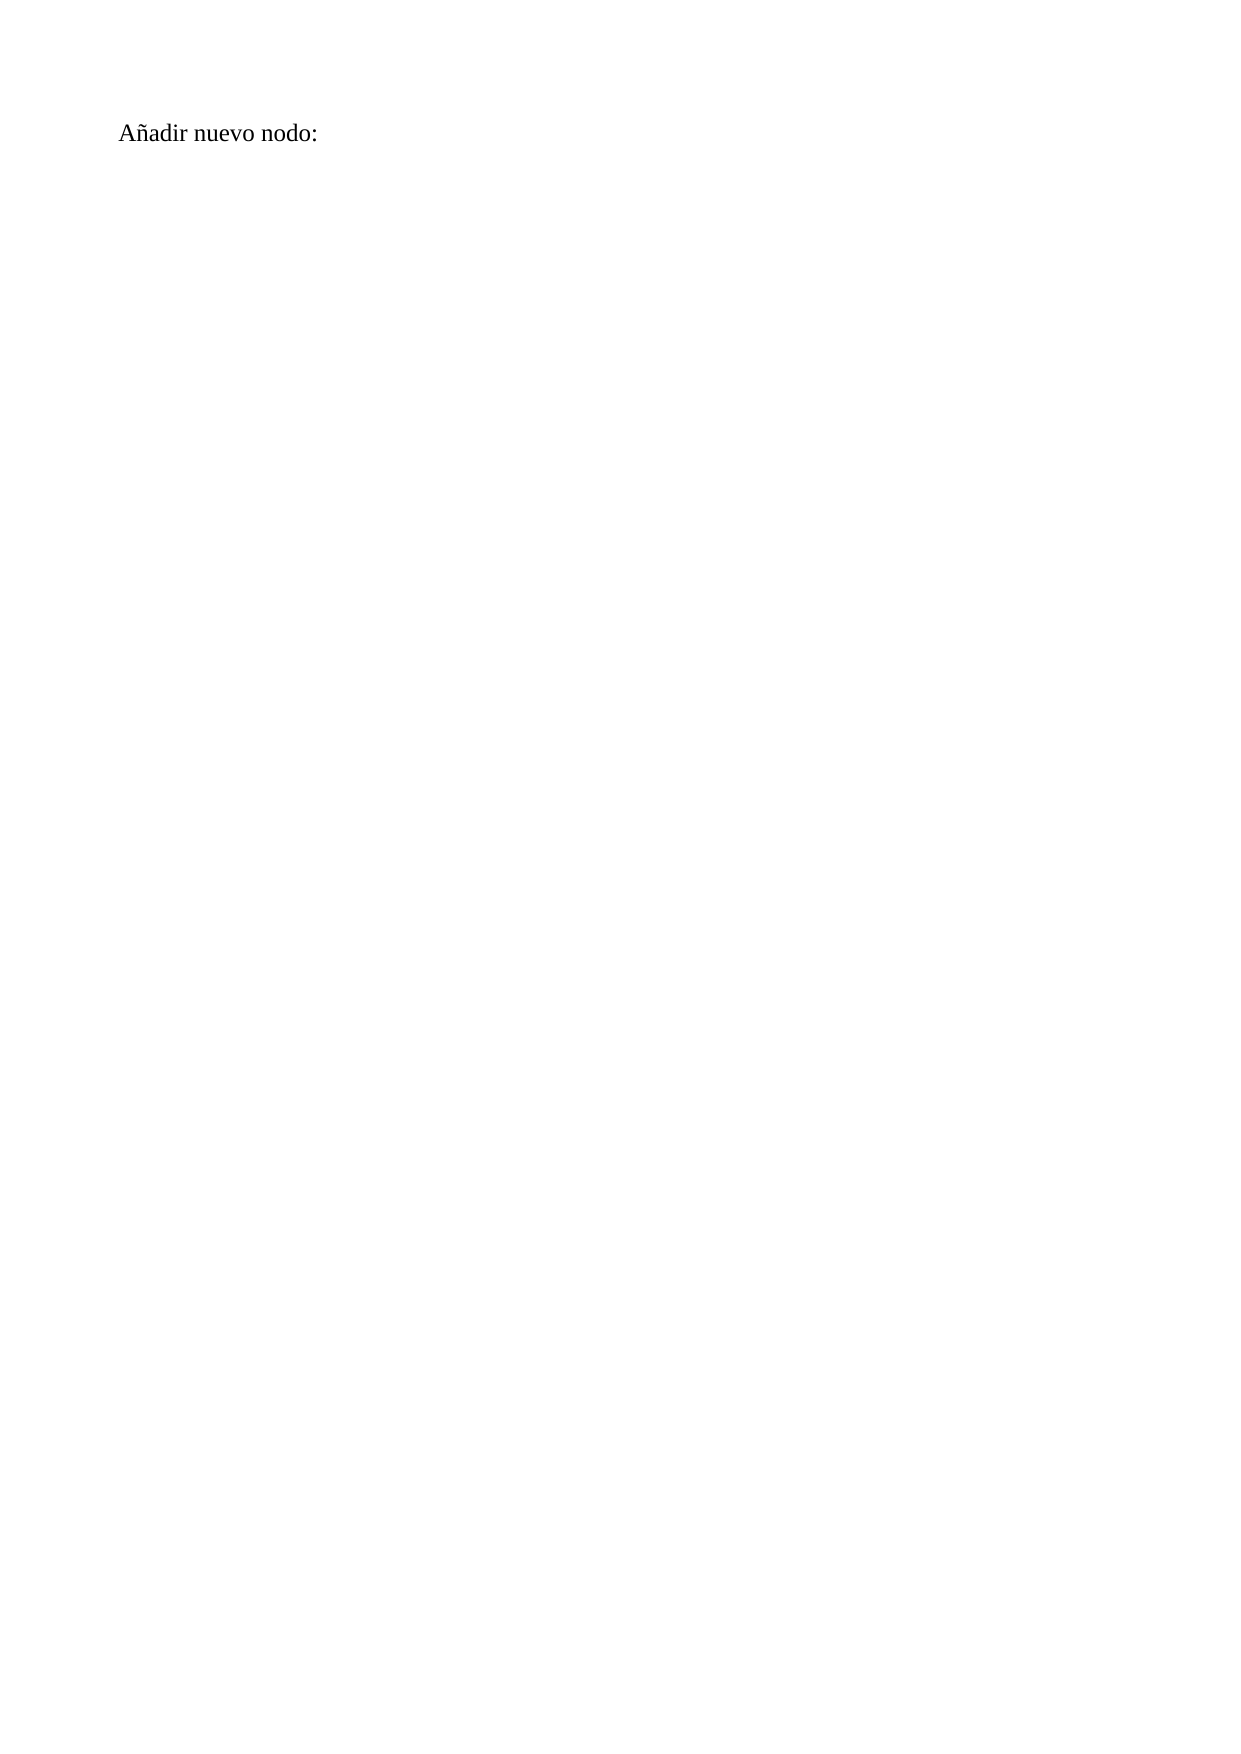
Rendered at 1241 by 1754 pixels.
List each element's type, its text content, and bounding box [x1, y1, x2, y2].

text Añadir nuevo nodo: [118, 118, 1122, 147]
